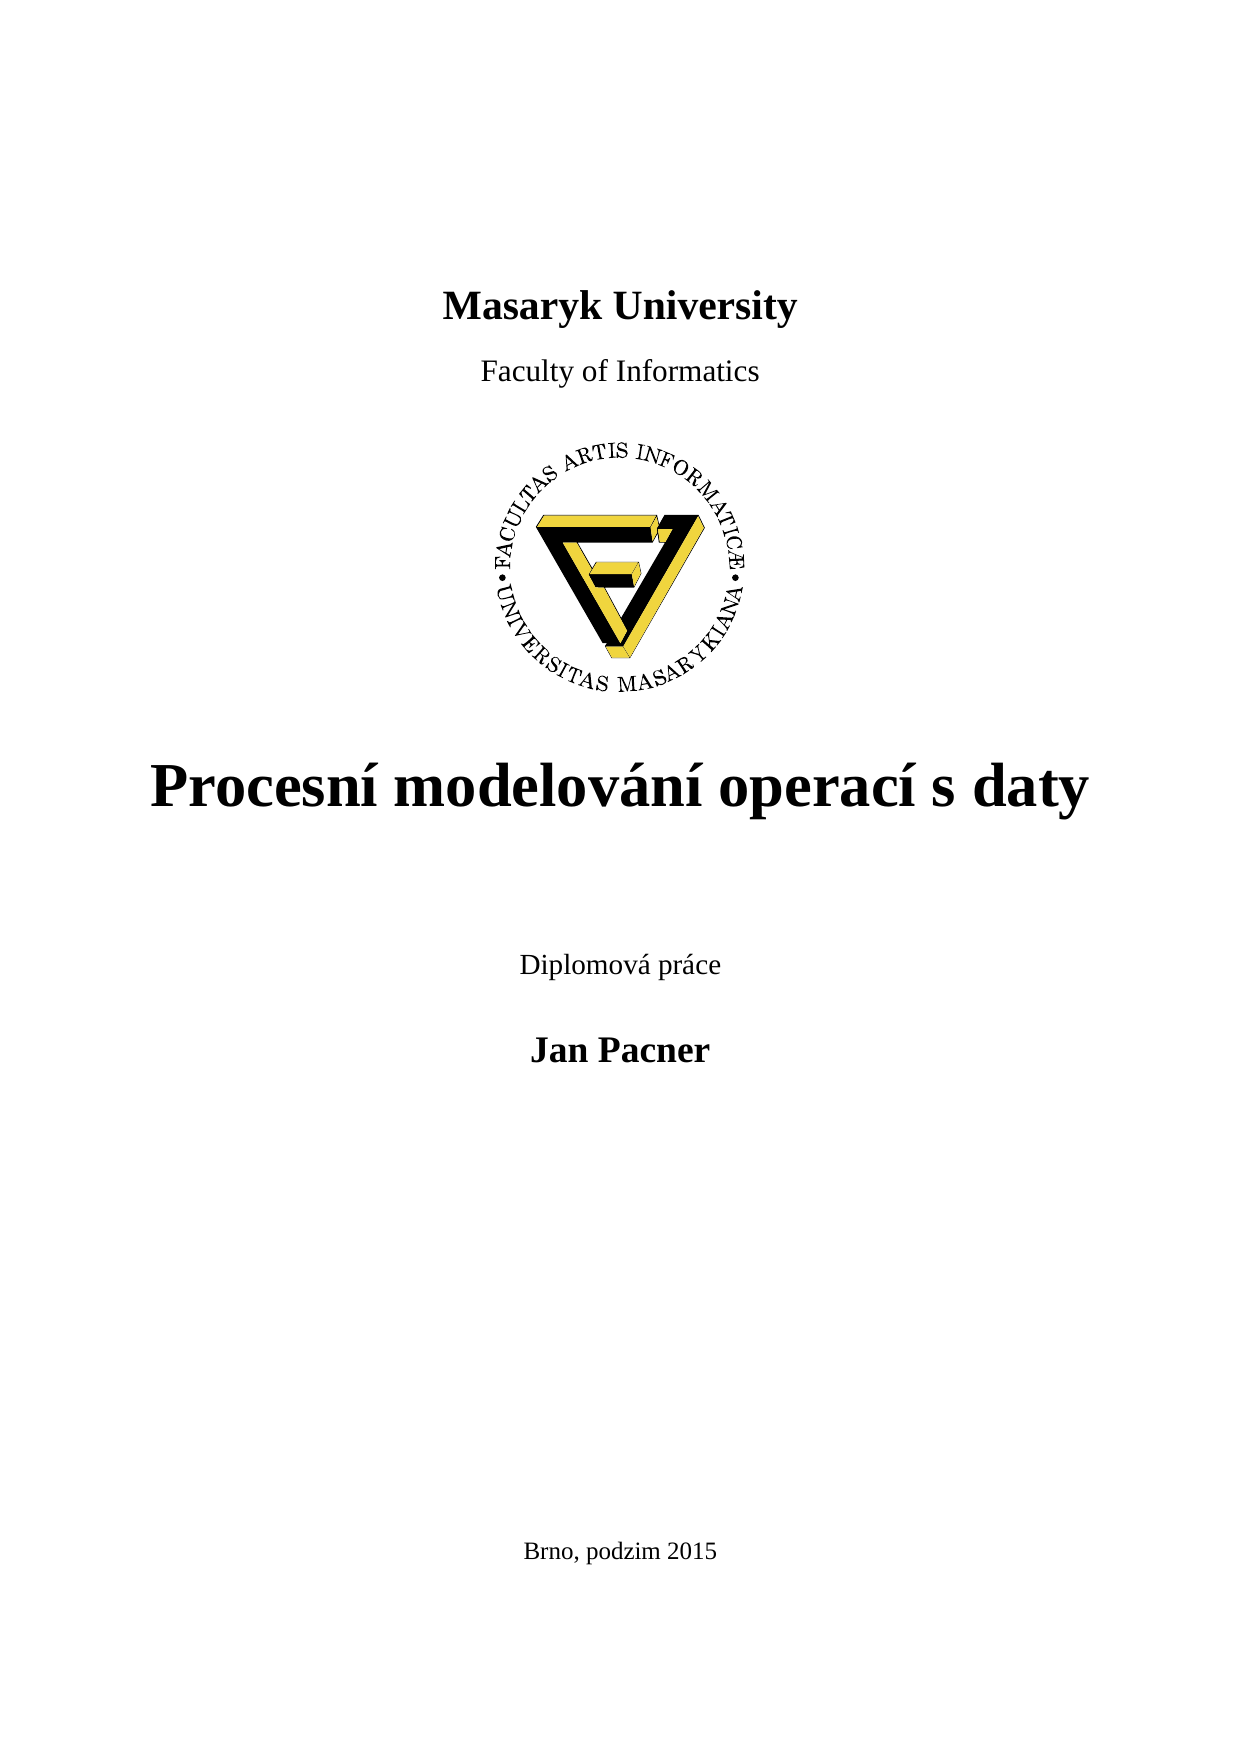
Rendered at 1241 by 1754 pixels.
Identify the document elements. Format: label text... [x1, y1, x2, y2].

text Masaryk University [118, 280, 1122, 328]
subtitle Brno, podzim 2015 [118, 1536, 1122, 1564]
subtitle Diplomová práce [118, 947, 1122, 981]
subtitle Procesní modelování operací s daty [118, 748, 1122, 820]
subtitle Jan Pacner [118, 1028, 1122, 1071]
subtitle Faculty of Informatics [118, 352, 1122, 388]
